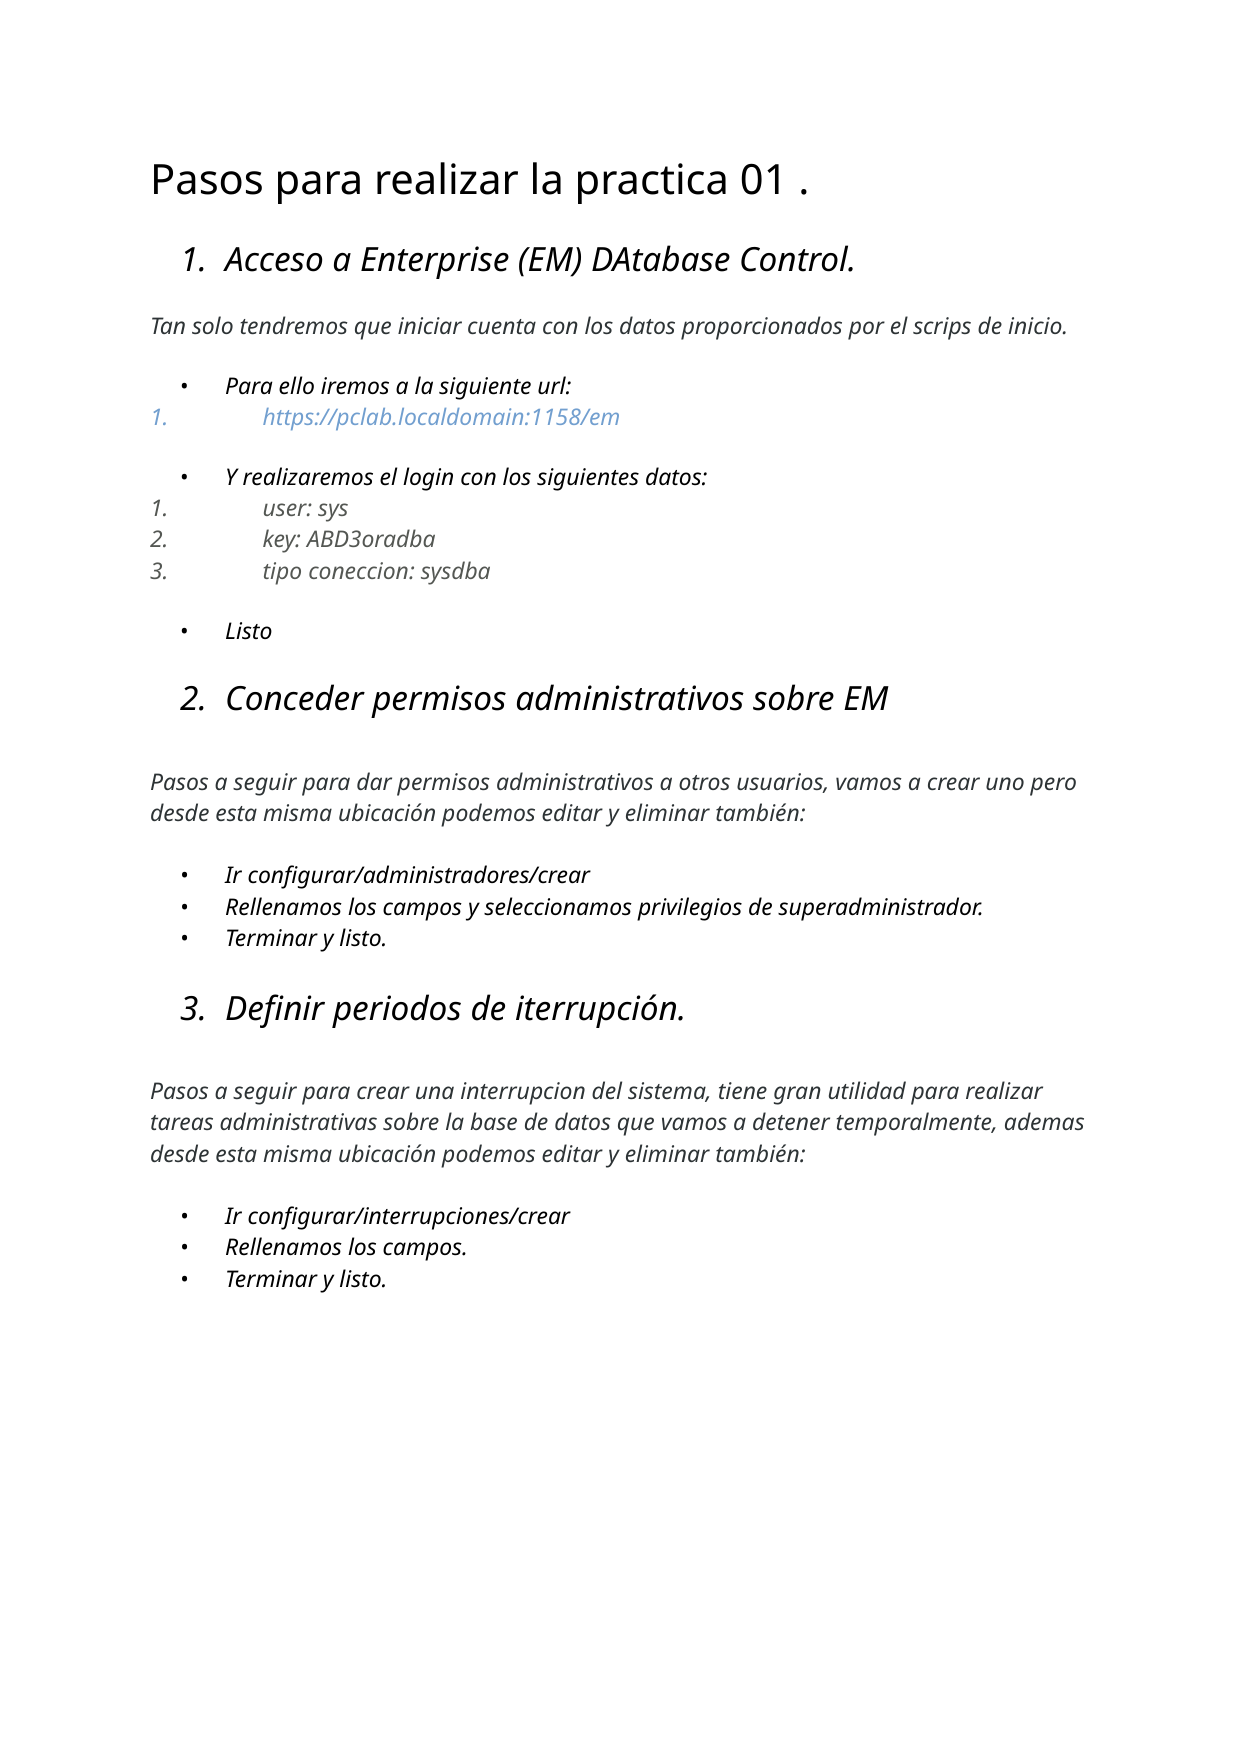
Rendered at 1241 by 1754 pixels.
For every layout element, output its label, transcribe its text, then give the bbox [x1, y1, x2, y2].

list Ir configurar/administradores/crear [180, 859, 1090, 891]
list Acceso a Enterprise (EM) DAtabase Control. [180, 236, 1090, 281]
list Rellenamos los campos. [180, 1231, 1090, 1263]
list Para ello iremos a la siguiente url: [180, 370, 1090, 401]
list Rellenamos los campos y seleccionamos privilegios de superadministrador. [180, 891, 1090, 922]
list key: ABD3oradba [150, 523, 1090, 555]
text Pasos a seguir para dar permisos administrativos a otros usuarios, vamos a crear uno pero desde esta misma ubicación podemos editar y eliminar también: [150, 766, 1090, 828]
text Tan solo tendremos que iniciar cuenta con los datos proporcionados por el scrips de inicio. [150, 310, 1090, 341]
list Y realizaremos el login con los siguientes datos: [180, 461, 1090, 492]
list tipo coneccion: sysdba [150, 555, 1090, 586]
list Conceder permisos administrativos sobre EM [180, 675, 1090, 720]
text Pasos para realizar la practica 01 . [150, 150, 1090, 207]
list Definir periodos de iterrupción. [180, 984, 1090, 1030]
list Ir configurar/interrupciones/crear [180, 1200, 1090, 1231]
text Pasos a seguir para crear una interrupcion del sistema, tiene gran utilidad para realizar tareas administrativas sobre la base de datos que vamos a detener temporalmente, ademas desde esta misma ubicación podemos editar y eliminar también: [150, 1075, 1090, 1169]
list Terminar y listo. [180, 922, 1090, 953]
list user: sys [150, 492, 1090, 523]
list Terminar y listo. [180, 1263, 1090, 1294]
list Listo [180, 615, 1090, 646]
list https://pclab.localdomain:1158/em [150, 401, 1090, 432]
